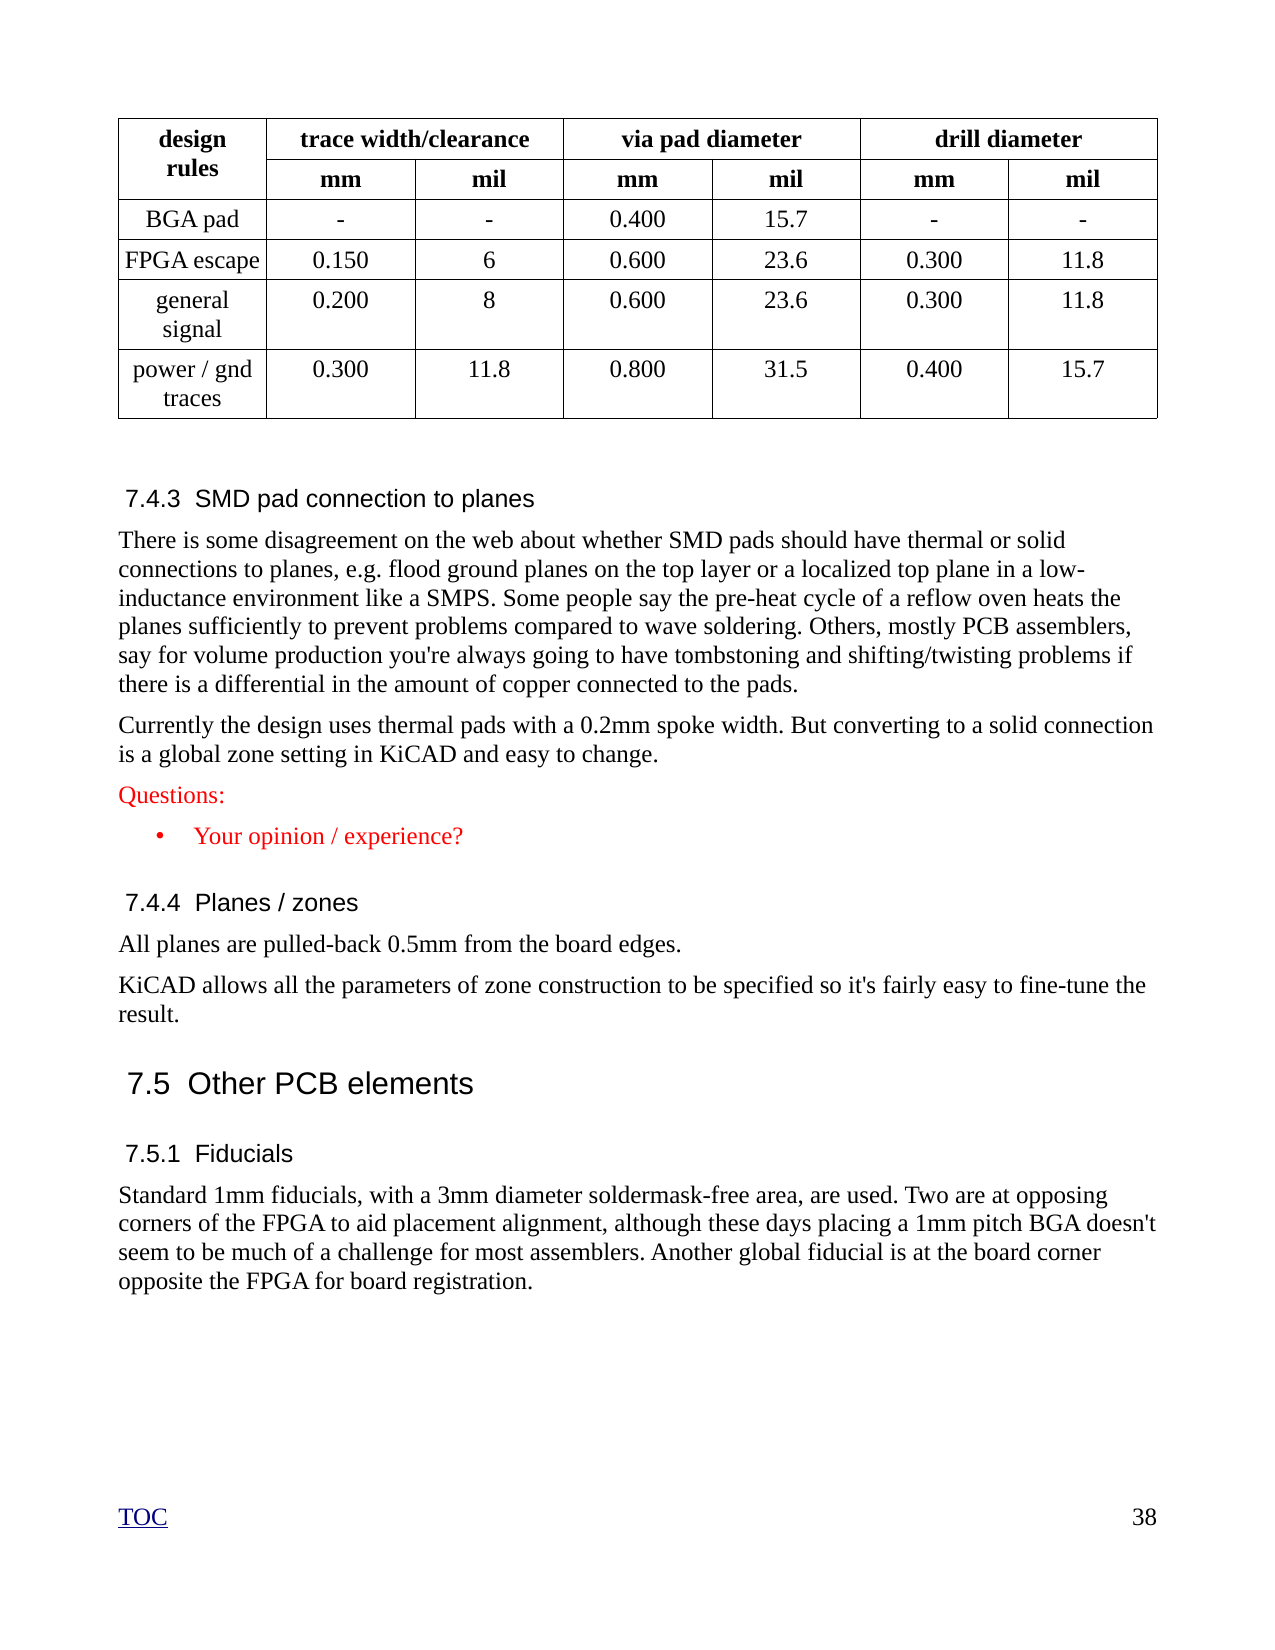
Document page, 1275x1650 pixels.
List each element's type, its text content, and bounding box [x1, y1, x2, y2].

table_header via pad diameter [564, 119, 860, 158]
table_cell 11.8 [1009, 280, 1157, 348]
table_cell 0.200 [267, 280, 415, 348]
table_cell - [1009, 200, 1157, 239]
text There is some disagreement on the web about whether SMD pads should have thermal or solid connections to planes, e.g. flood ground planes on the top layer or a localized top plane in a low-inductance environment like a SMPS. Some people say the pre-heat cycle of a reflow oven heats the planes sufficiently to prevent problems compared to wave soldering. Others, mostly PCB assemblers, say for volume production you're always going to have tombstoning and shifting/twisting problems if there is a differential in the amount of copper connected to the pads. [118, 525, 1157, 698]
table_cell mm [564, 160, 712, 199]
table_cell 23.6 [713, 240, 860, 279]
table_cell 6 [416, 240, 563, 279]
list Your opinion / experience? [156, 821, 1157, 850]
table_cell power / gnd traces [119, 350, 266, 417]
table_cell mil [1009, 160, 1157, 199]
table_cell - [267, 200, 415, 239]
table_cell BGA pad [119, 200, 266, 239]
table_header trace width/clearance [267, 119, 563, 158]
table_cell 0.300 [267, 350, 415, 417]
table_cell 0.800 [564, 350, 712, 417]
table_cell - [416, 200, 563, 239]
table_cell mil [713, 160, 860, 199]
subtitle SMD pad connection to planes [118, 484, 1157, 513]
text Questions: [118, 780, 1157, 809]
table_cell - [861, 200, 1008, 239]
subtitle Planes / zones [118, 888, 1157, 916]
table_cell 0.600 [564, 240, 712, 279]
subtitle Fiducials [118, 1138, 1157, 1167]
table_cell 15.7 [1009, 350, 1157, 417]
table_cell 31.5 [713, 350, 860, 417]
table_header design rules [119, 119, 266, 199]
table_header drill diameter [861, 119, 1157, 158]
table_cell 11.8 [416, 350, 563, 417]
text Currently the design uses thermal pads with a 0.2mm spoke width. But converting to a solid connection is a global zone setting in KiCAD and easy to change. [118, 710, 1157, 768]
table_cell 0.400 [861, 350, 1008, 417]
table_cell 0.150 [267, 240, 415, 279]
text All planes are pulled-back 0.5mm from the board edges. [118, 929, 1157, 958]
table_cell 0.300 [861, 240, 1008, 279]
table_cell mil [416, 160, 563, 199]
table_cell 0.300 [861, 280, 1008, 348]
table_cell 0.400 [564, 200, 712, 239]
table_cell 11.8 [1009, 240, 1157, 279]
text Standard 1mm fiducials, with a 3mm diameter soldermask-free area, are used. Two are at opposing corners of the FPGA to aid placement alignment, although these days placing a 1mm pitch BGA doesn't seem to be much of a challenge for most assemblers. Another global fiducial is at the board corner opposite the FPGA for board registration. [118, 1180, 1157, 1295]
table_cell mm [267, 160, 415, 199]
table_cell 8 [416, 280, 563, 348]
table_cell 0.600 [564, 280, 712, 348]
subtitle Other PCB elements [118, 1065, 1157, 1101]
text KiCAD allows all the parameters of zone construction to be specified so it's fairly easy to fine-tune the result. [118, 970, 1157, 1028]
table_cell FPGA escape [119, 240, 266, 279]
table_cell general signal [119, 280, 266, 348]
table_cell 23.6 [713, 280, 860, 348]
table_cell 15.7 [713, 200, 860, 239]
table_cell mm [861, 160, 1008, 199]
